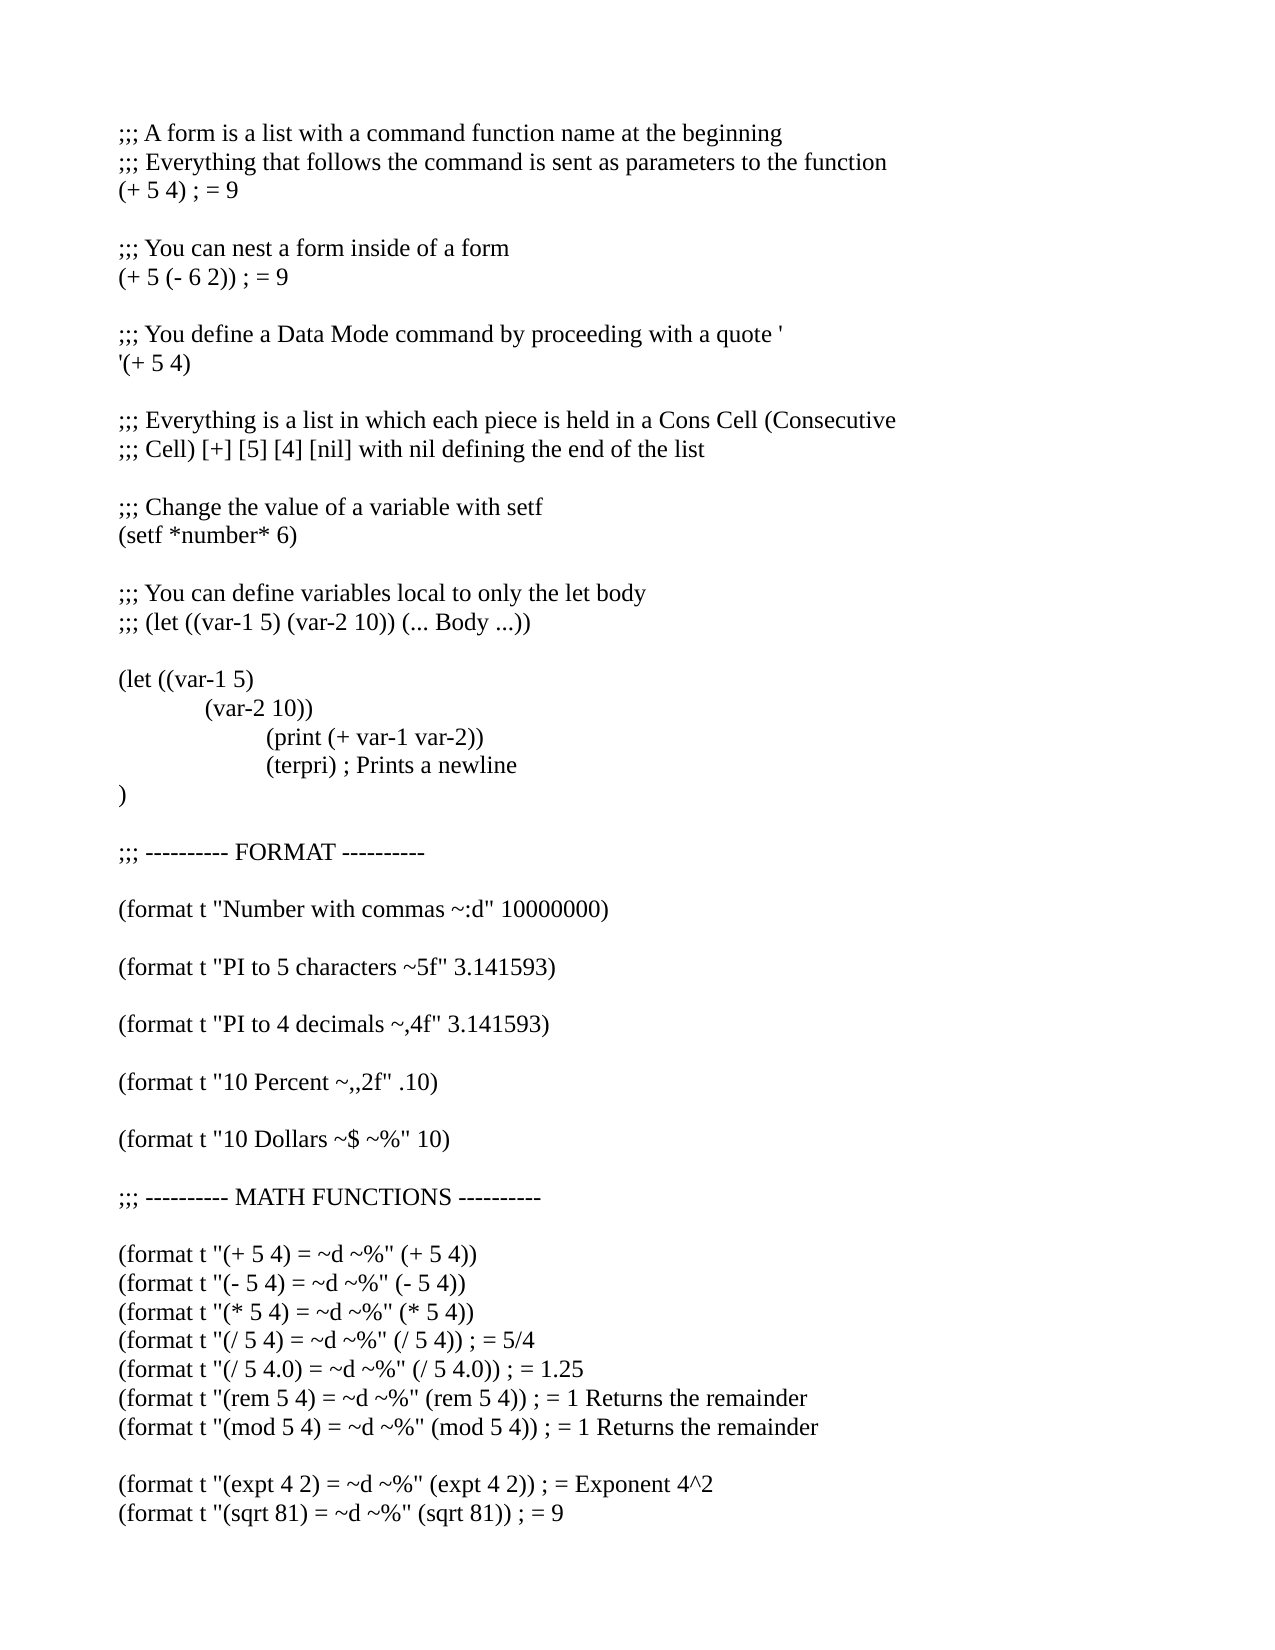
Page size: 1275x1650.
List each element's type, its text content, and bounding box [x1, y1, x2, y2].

text (format t "PI to 4 decimals ~,4f" 3.141593) [118, 1009, 1157, 1038]
text (format t "(mod 5 4) = ~d ~%" (mod 5 4)) ; = 1 Returns the remainder [118, 1412, 1157, 1441]
text (print (+ var-1 var-2)) [118, 722, 1157, 751]
text (+ 5 4) ; = 9 [118, 176, 1157, 204]
text (format t "(sqrt 81) = ~d ~%" (sqrt 81)) ; = 9 [118, 1498, 1157, 1527]
text (terpri) ; Prints a newline [118, 751, 1157, 779]
text (format t "Number with commas ~:d" 10000000) [118, 894, 1157, 923]
text (setf *number* 6) [118, 521, 1157, 549]
text (+ 5 (- 6 2)) ; = 9 [118, 262, 1157, 291]
text (format t "PI to 5 characters ~5f" 3.141593) [118, 952, 1157, 981]
text '(+ 5 4) [118, 348, 1157, 377]
text (format t "(expt 4 2) = ~d ~%" (expt 4 2)) ; = Exponent 4^2 [118, 1469, 1157, 1498]
text (format t "10 Dollars ~$ ~%" 10) [118, 1124, 1157, 1153]
text ;;; You can define variables local to only the let body [118, 578, 1157, 607]
text (format t "(/ 5 4) = ~d ~%" (/ 5 4)) ; = 5/4 [118, 1326, 1157, 1354]
text ;;; You can nest a form inside of a form [118, 233, 1157, 262]
text ;;; (let ((var-1 5) (var-2 10)) (... Body ...)) [118, 607, 1157, 636]
text (format t "(+ 5 4) = ~d ~%" (+ 5 4)) [118, 1239, 1157, 1268]
text (format t "(rem 5 4) = ~d ~%" (rem 5 4)) ; = 1 Returns the remainder [118, 1383, 1157, 1412]
text ) [118, 779, 1157, 808]
text (var-2 10)) [118, 693, 1157, 722]
text (format t "(- 5 4) = ~d ~%" (- 5 4)) [118, 1268, 1157, 1297]
text ;;; ---------- FORMAT ---------- [118, 837, 1157, 866]
text ;;; Everything is a list in which each piece is held in a Cons Cell (Consecutive [118, 406, 1157, 434]
text (let ((var-1 5) [118, 664, 1157, 693]
text ;;; You define a Data Mode command by proceeding with a quote ' [118, 319, 1157, 348]
text ;;; Cell) [+] [5] [4] [nil] with nil defining the end of the list [118, 434, 1157, 463]
text (format t "(/ 5 4.0) = ~d ~%" (/ 5 4.0)) ; = 1.25 [118, 1354, 1157, 1383]
text ;;; A form is a list with a command function name at the beginning [118, 118, 1157, 147]
text (format t "(* 5 4) = ~d ~%" (* 5 4)) [118, 1297, 1157, 1326]
text ;;; Everything that follows the command is sent as parameters to the function [118, 147, 1157, 176]
text (format t "10 Percent ~,,2f" .10) [118, 1067, 1157, 1096]
text ;;; ---------- MATH FUNCTIONS ---------- [118, 1182, 1157, 1211]
text ;;; Change the value of a variable with setf [118, 492, 1157, 521]
